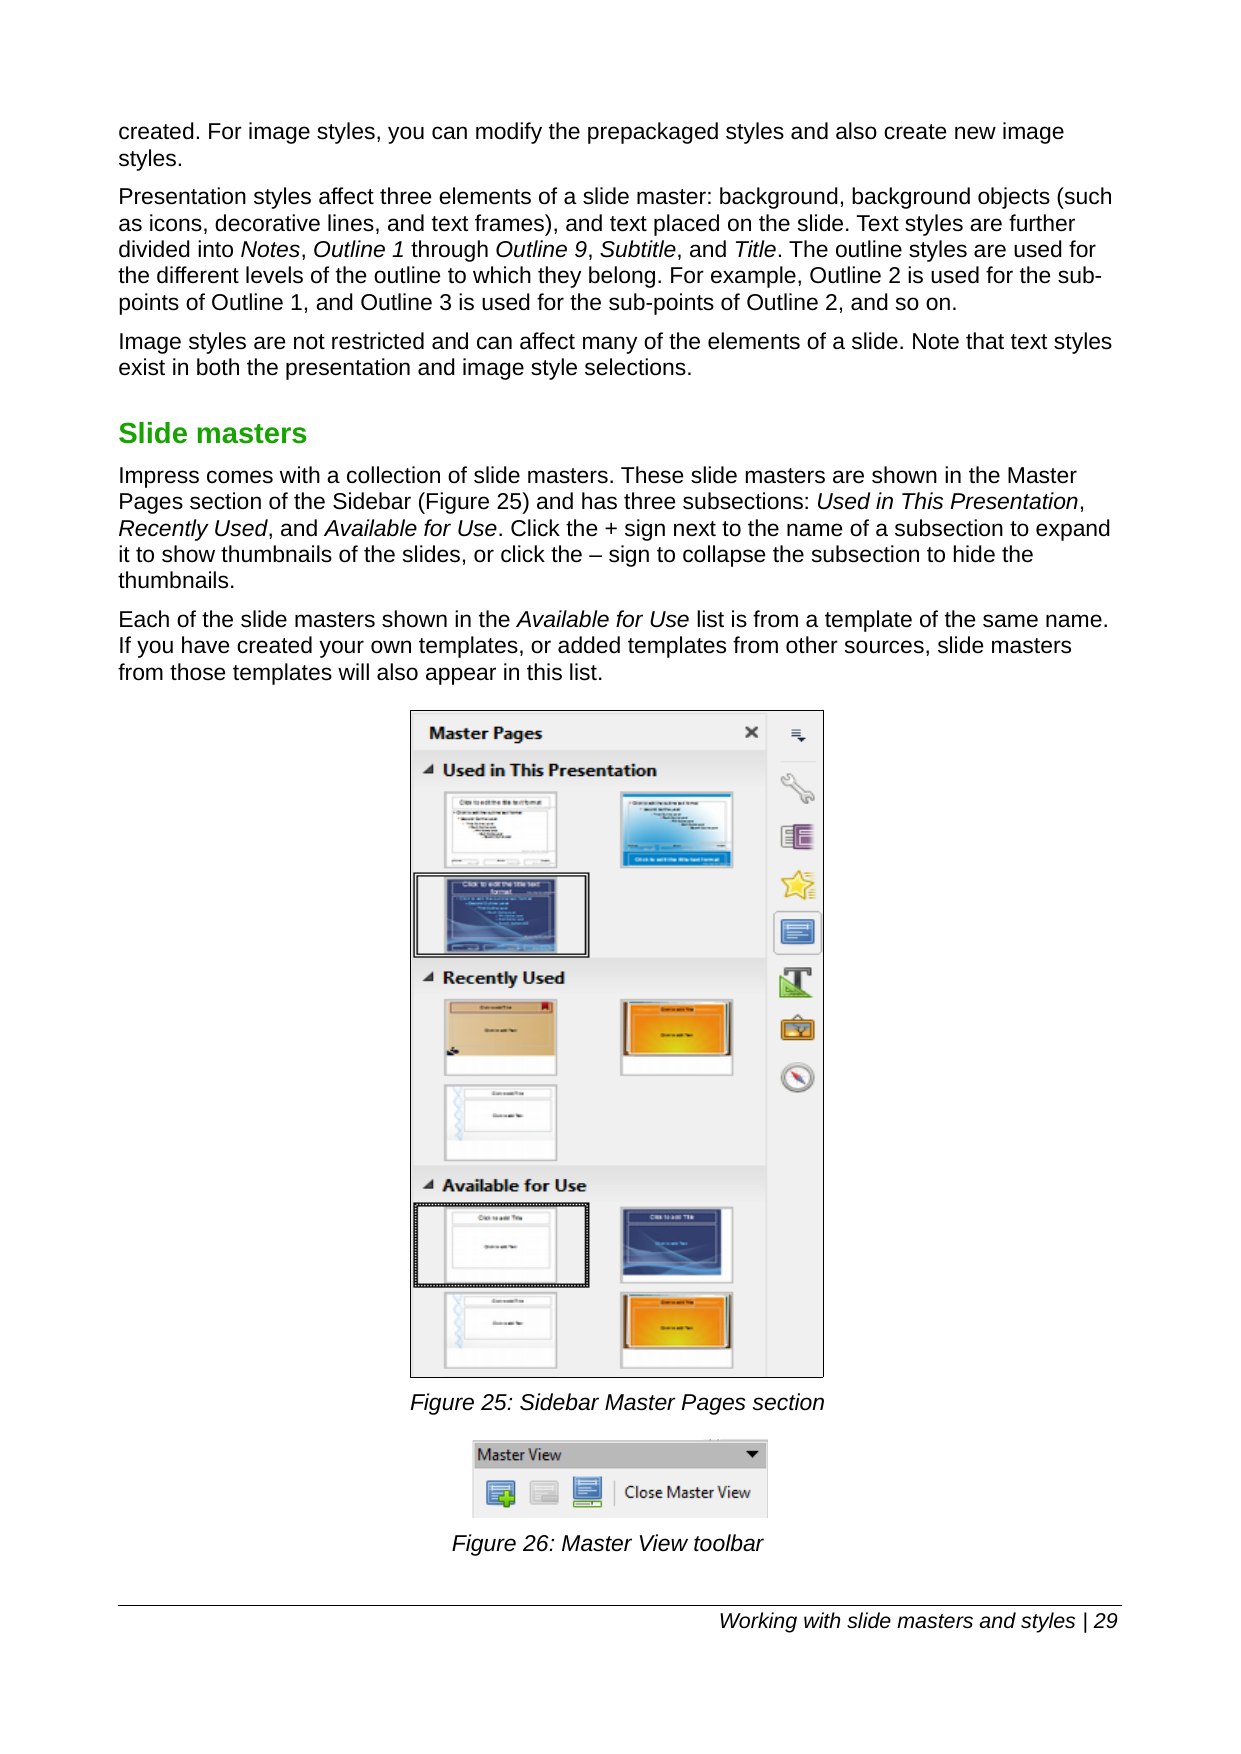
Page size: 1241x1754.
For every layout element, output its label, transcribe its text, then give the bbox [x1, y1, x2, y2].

text created. For image styles, you can modify the prepackaged styles and also create new image styles. [118, 118, 1122, 171]
subtitle Slide masters [118, 416, 1122, 450]
text Figure 26: Master View toolbar [452, 1529, 789, 1556]
text Presentation styles affect three elements of a slide master: background, background objects (such as icons, decorative lines, and text frames), and text placed on the slide. Text styles are further divided into Notes, Outline 1 through Outline 9, Subtitle, and Title. The outline styles are used for the different levels of the outline to which they belong. For example, Outline 2 is used for the sub-points of Outline 1, and Outline 3 is used for the sub-points of Outline 2, and so on. [118, 183, 1122, 315]
text Image styles are not restricted and can affect many of the elements of a slide. Note that text styles exist in both the presentation and image style selections. [118, 328, 1122, 380]
text Figure 25: Sidebar Master Pages section [410, 1389, 854, 1415]
text Impress comes with a collection of slide masters. These slide masters are shown in the Master Pages section of the Sidebar (Figure 25) and has three subsections: Used in This Presentation, Recently Used, and Available for Use. Click the + sign next to the name of a subsection to expand it to show thumbnails of the slides, or click the – sign to collapse the subsection to hide the thumbnails. [118, 462, 1122, 593]
text Each of the slide masters shown in the Available for Use list is from a template of the same name. If you have created your own templates, or added templates from other sources, slide masters from those templates will also appear in this list. [118, 606, 1122, 685]
